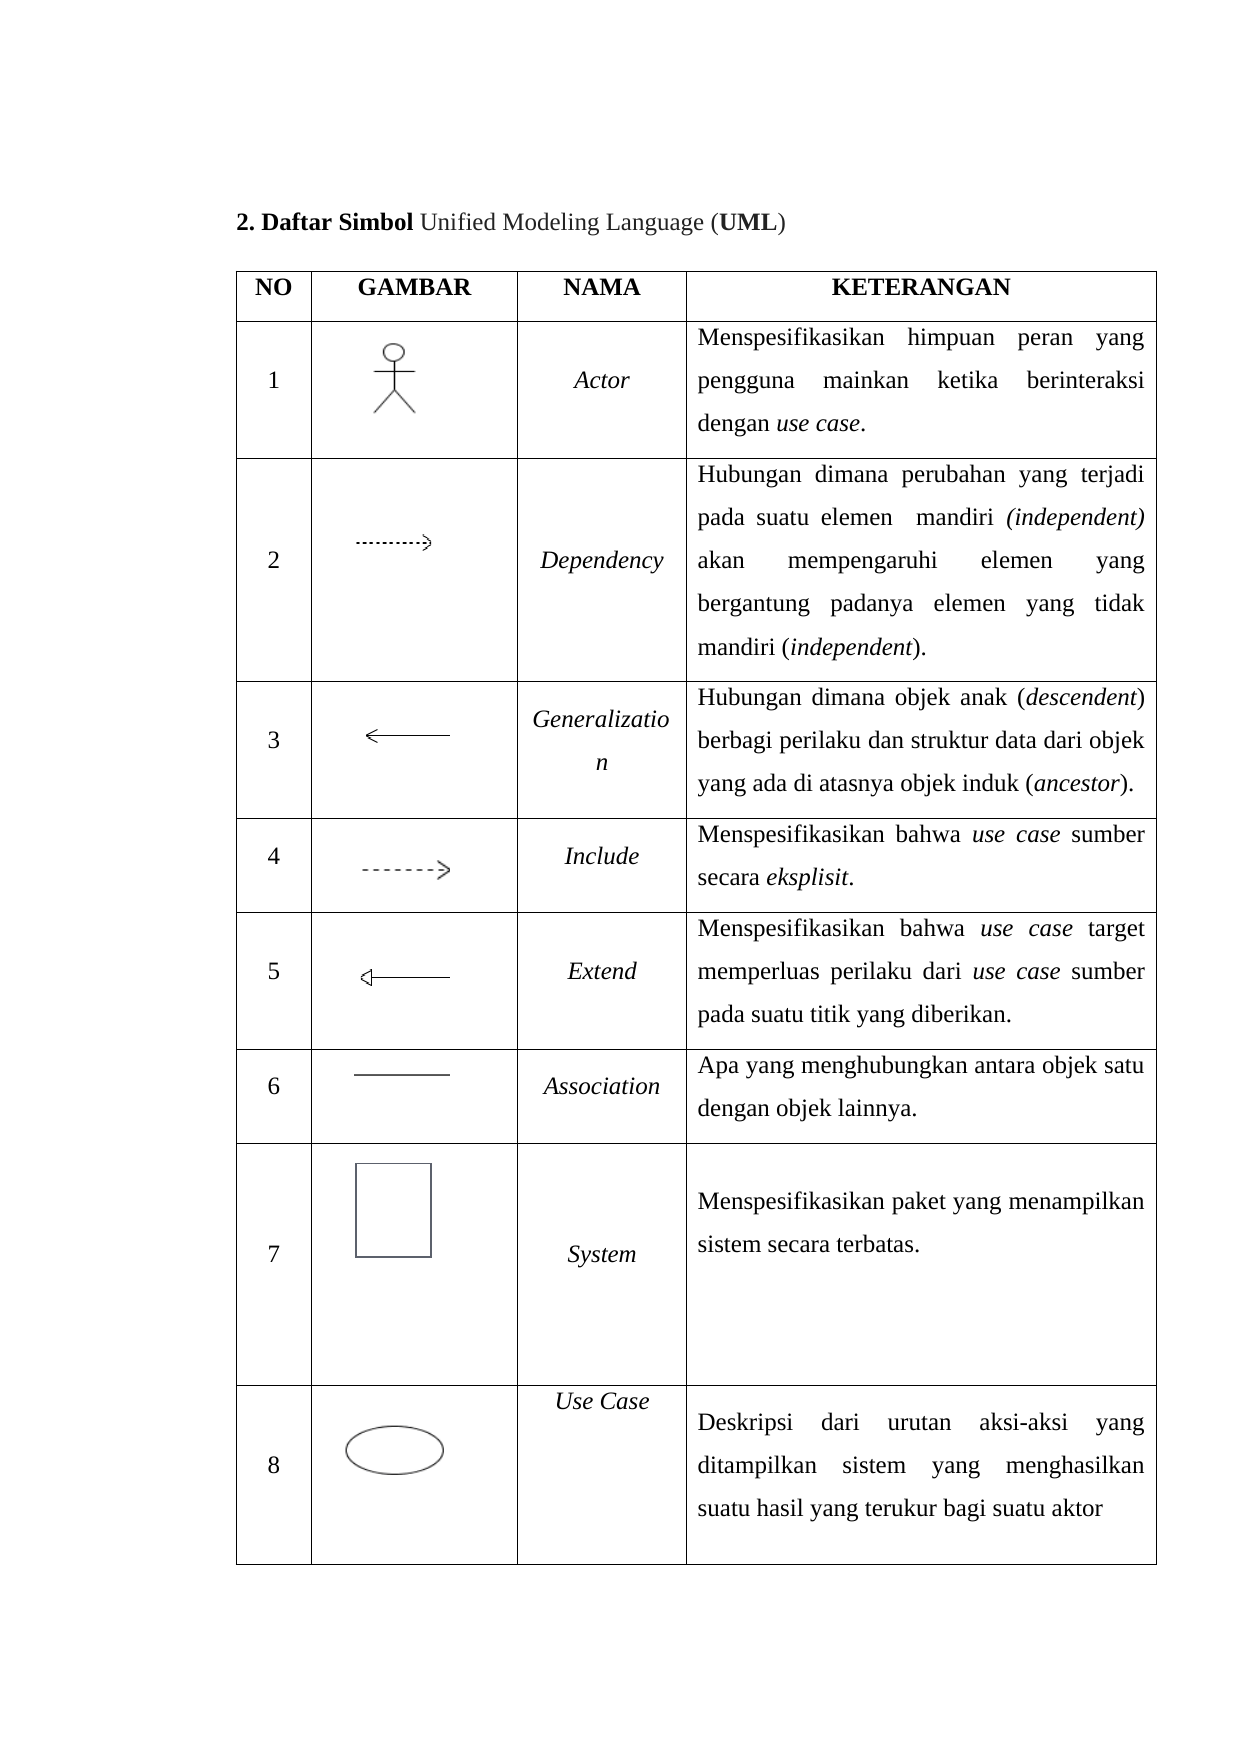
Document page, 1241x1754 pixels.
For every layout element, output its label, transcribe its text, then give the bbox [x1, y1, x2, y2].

table_cell Apa yang menghubungkan antara objek satu dengan objek lainnya. [687, 1050, 1156, 1142]
picture [356, 341, 432, 426]
picture [361, 850, 450, 895]
table_cell Dependency [518, 459, 686, 681]
table_cell Include [518, 819, 686, 912]
table_header KETERANGAN [687, 272, 1156, 321]
picture [366, 716, 450, 761]
table_header GAMBAR [312, 272, 517, 321]
table_cell Deskripsi dari urutan aksi-aksi yang ditampilkan sistem yang menghasilkan suatu hasil yang terukur bagi suatu aktor [687, 1386, 1156, 1563]
table_cell Hubungan dimana objek anak (descendent) berbagi perilaku dan struktur data dari objek yang ada di atasnya objek induk (ancestor). [687, 682, 1156, 818]
table_cell 6 [237, 1050, 311, 1142]
table_cell [312, 322, 517, 458]
table_cell 5 [237, 913, 311, 1049]
table_cell Use Case [518, 1386, 686, 1563]
picture [360, 955, 450, 1005]
table_cell 8 [237, 1386, 311, 1563]
table_cell [312, 1386, 517, 1563]
picture [336, 1421, 450, 1481]
table_header NO [237, 272, 311, 321]
picture [354, 1055, 450, 1098]
table_cell Menspesifikasikan bahwa use case sumber secara eksplisit. [687, 819, 1156, 912]
table_cell Menspesifikasikan bahwa use case target memperluas perilaku dari use case sumber pada suatu titik yang diberikan. [687, 913, 1156, 1049]
table_cell [312, 819, 517, 912]
text 2. Daftar Simbol Unified Modeling Language (UML) [236, 207, 1063, 235]
table_cell Hubungan dimana perubahan yang terjadi pada suatu elemen mandiri (independent) akan mempengaruhi elemen yang bergantung padanya elemen yang tidak mandiri (independent). [687, 459, 1156, 681]
table_cell 4 [237, 819, 311, 912]
table_cell Menspesifikasikan paket yang menampilkan sistem secara terbatas. [687, 1144, 1156, 1385]
table_cell [312, 682, 517, 818]
table_cell Association [518, 1050, 686, 1142]
table_cell [312, 459, 517, 681]
picture [353, 523, 432, 565]
table_cell 2 [237, 459, 311, 681]
table_cell Actor [518, 322, 686, 458]
table_cell [312, 1144, 517, 1385]
table_cell Extend [518, 913, 686, 1049]
table_header NAMA [518, 272, 686, 321]
table_cell [312, 913, 517, 1049]
table_cell 7 [237, 1144, 311, 1385]
table_cell 3 [237, 682, 311, 818]
table_cell [312, 1050, 517, 1142]
table_cell System [518, 1144, 686, 1385]
table_cell Menspesifikasikan himpuan peran yang pengguna mainkan ketika berinteraksi dengan use case. [687, 322, 1156, 458]
table_cell Generalization [518, 682, 686, 818]
table_cell 1 [237, 322, 311, 458]
